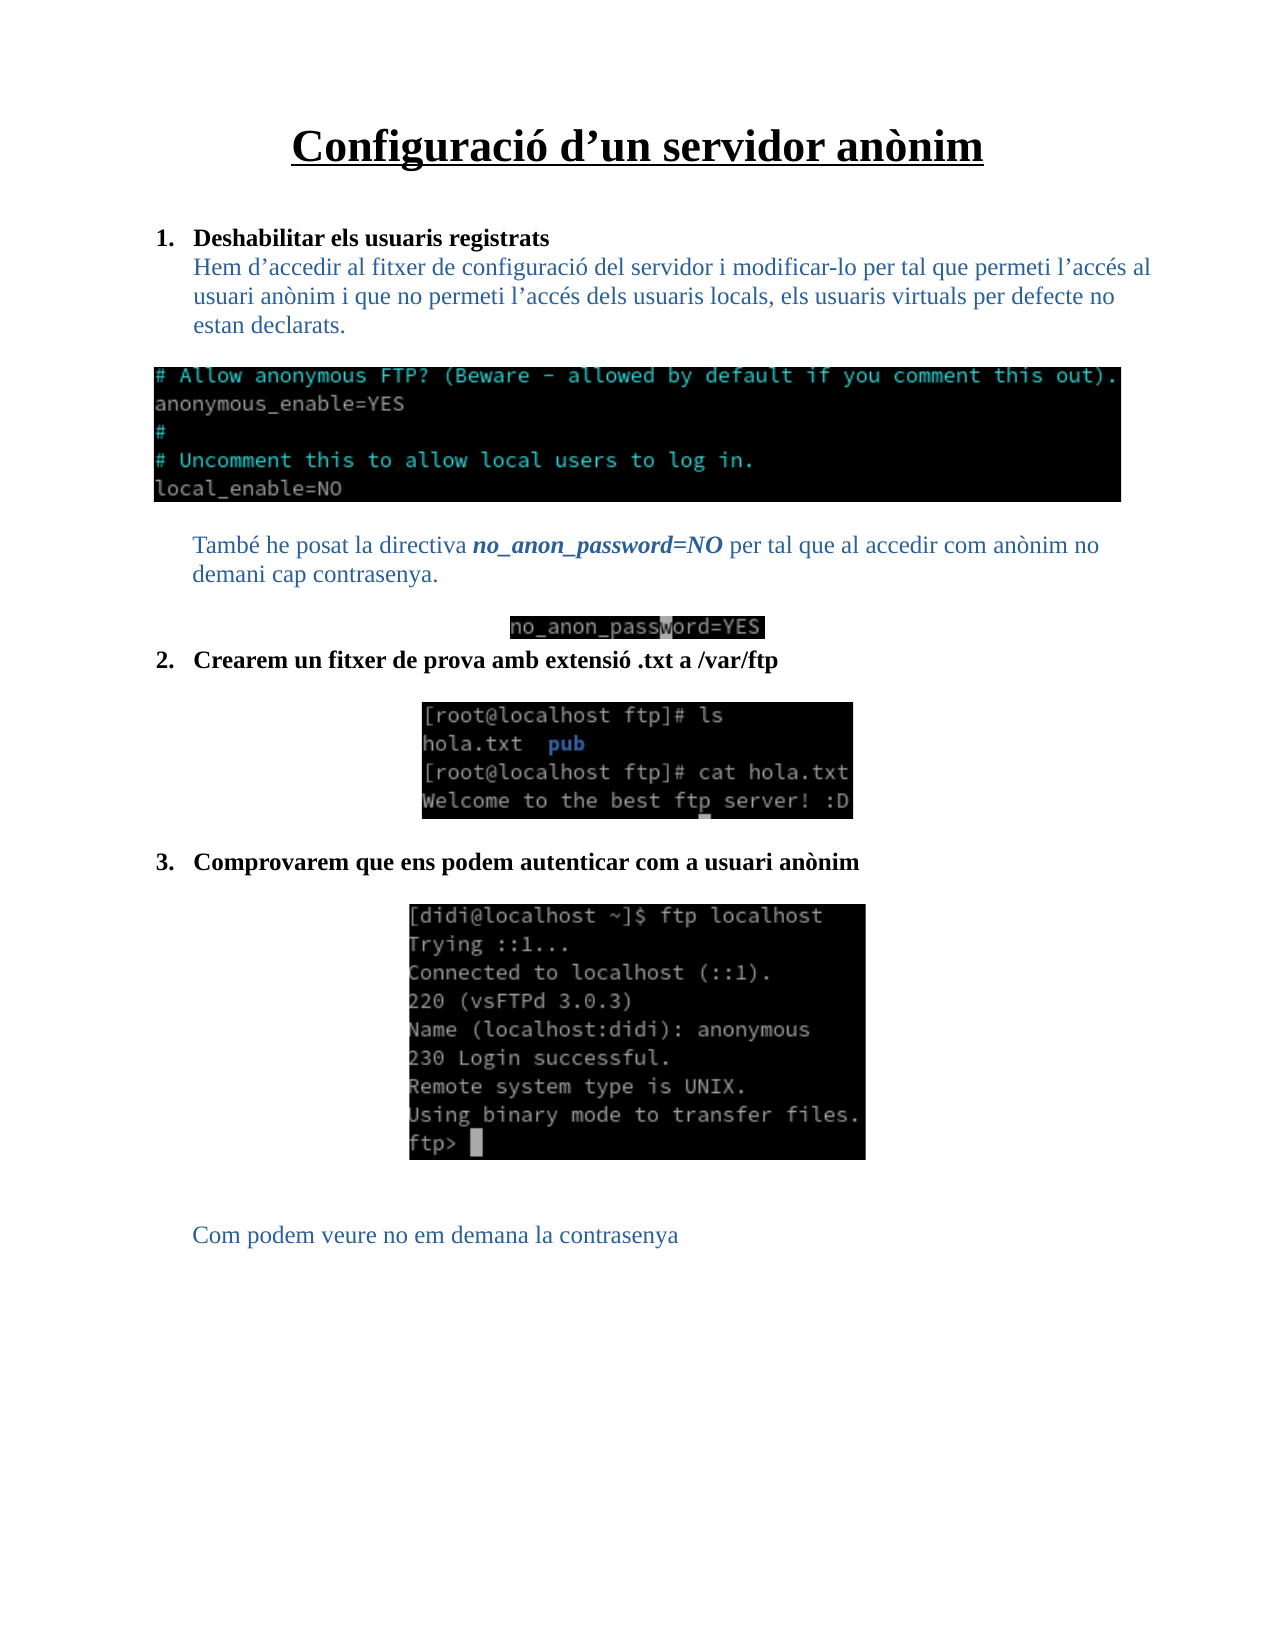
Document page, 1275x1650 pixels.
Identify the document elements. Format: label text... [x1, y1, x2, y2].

list Comprovarem que ens podem autenticar com a usuari anònim [156, 847, 1157, 875]
picture [409, 904, 866, 1160]
list Deshabilitar els usuaris registrats [156, 223, 1157, 252]
picture [421, 702, 854, 819]
picture [510, 616, 765, 639]
list Hem d’accedir al fitxer de configuració del servidor i modificar-lo per tal que permeti l’accés al usuari anònim i que no permeti l’accés dels usuaris locals, els usuaris virtuals per defecte no estan declarats. [156, 252, 1157, 338]
text També he posat la directiva no_anon_password=NO per tal que al accedir com anònim no demani cap contrasenya. [118, 530, 1157, 588]
list Crearem un fitxer de prova amb extensió .txt a /var/ftp [156, 645, 1157, 674]
text Configuració d’un servidor anònim [118, 118, 1157, 171]
picture [153, 367, 1122, 502]
text Com podem veure no em demana la contrasenya [118, 1220, 1157, 1249]
